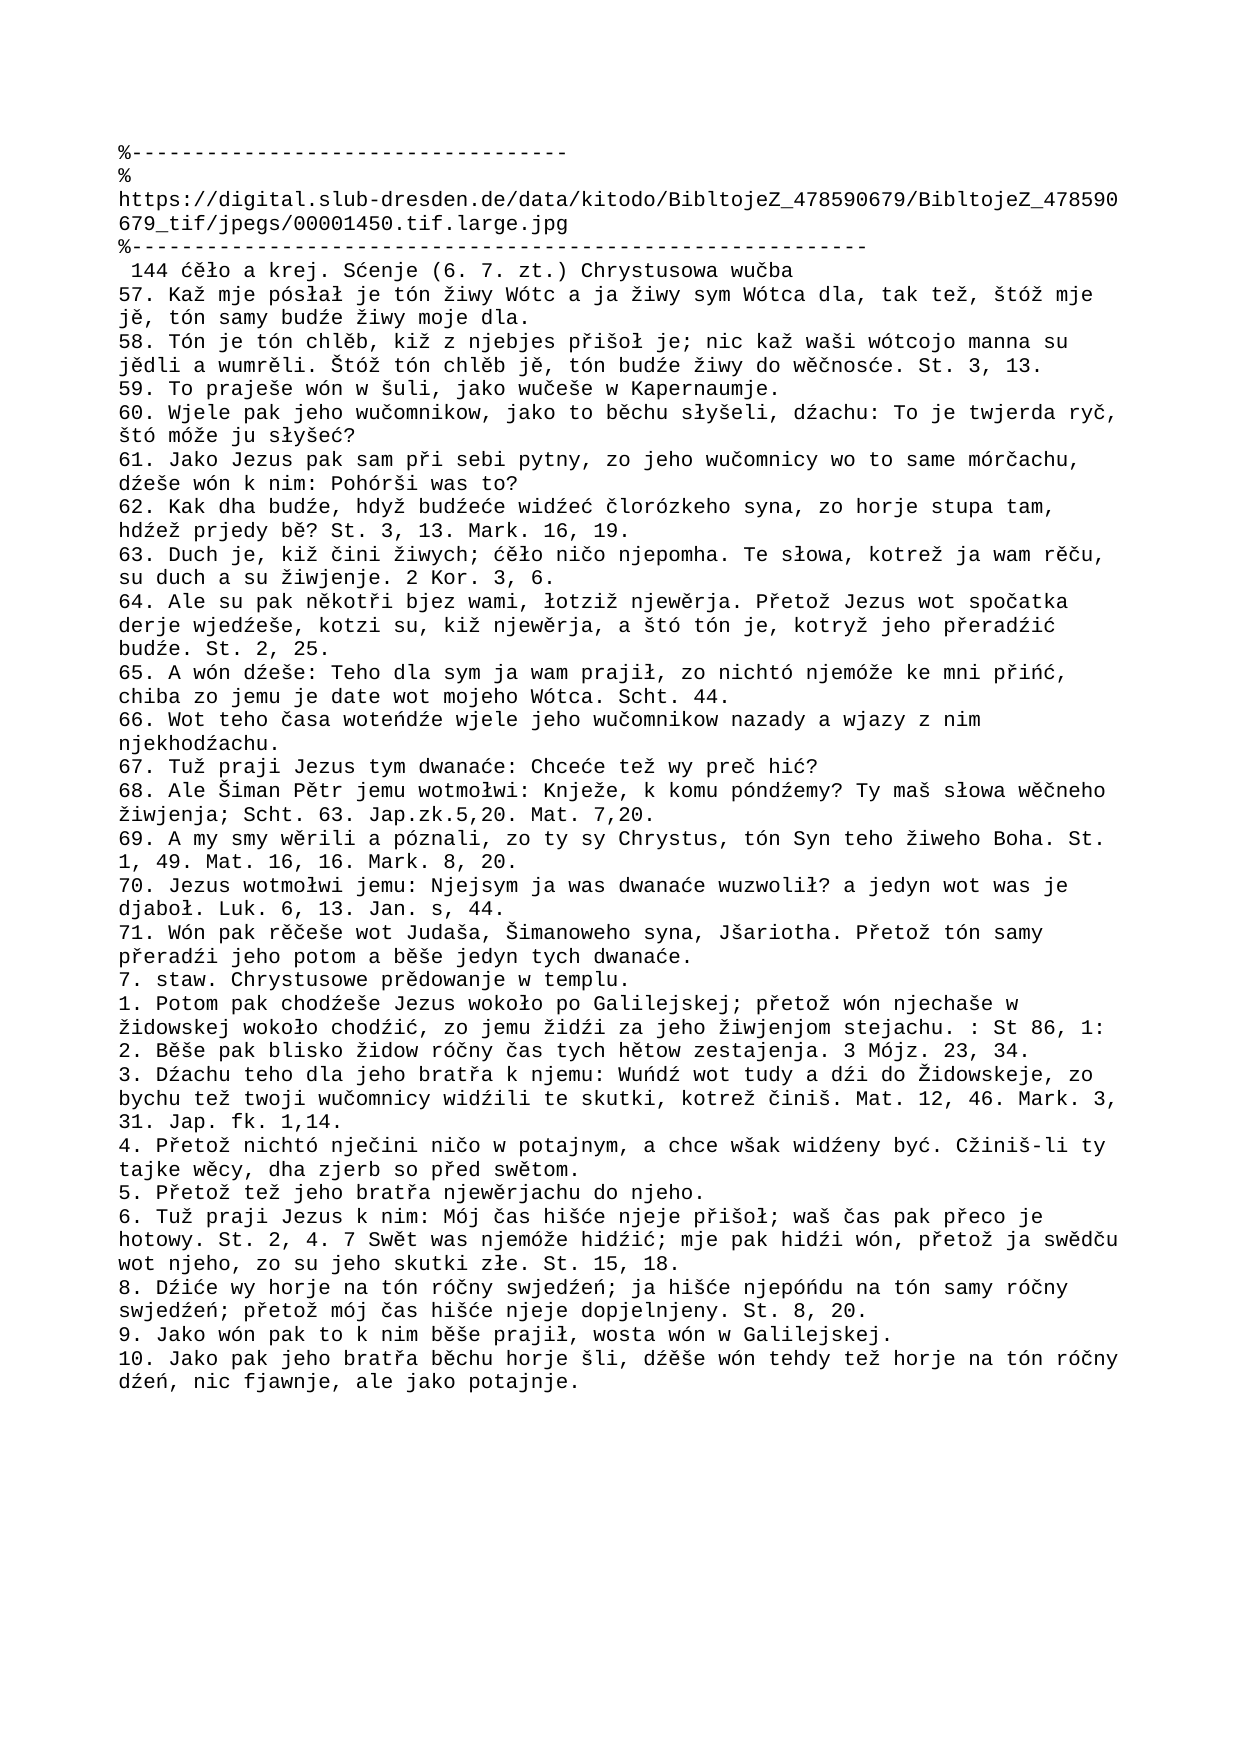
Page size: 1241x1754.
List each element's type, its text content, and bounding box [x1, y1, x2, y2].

text 6. Tuž praji Jezus k nim: Mój čas hišće njeje přišoł; waš čas pak přeco je hotowy. St. 2, 4. 7 Swět was njemóže hidźić; mje pak hidźi wón, přetož ja swědču wot njeho, zo su jeho skutki złe. St. 15, 18. [118, 1206, 1122, 1277]
text 60. Wjele pak jeho wučomnikow, jako to běchu słyšeli, dźachu: To je twjerda ryč, štó móže ju słyšeć? [118, 402, 1122, 449]
text 59. To praješe wón w šuli, jako wučeše w Kapernaumje. [118, 378, 1122, 402]
text 5. Přetož tež jeho bratřa njewěrjachu do njeho. [118, 1182, 1122, 1206]
text 71. Wón pak rěčeše wot Judaša, Šimanoweho syna, Jšariotha. Přetož tón samy přeradźi jeho potom a běše jedyn tych dwanaće. [118, 922, 1122, 969]
text 9. Jako wón pak to k nim běše prajił, wosta wón w Galilejskej. [118, 1324, 1122, 1348]
text 58. Tón je tón chlěb, kiž z njebjes přišoł je; nic kaž waši wótcojo manna su jědli a wumrěli. Štóž tón chlěb jě, tón budźe žiwy do wěčnosće. St. 3, 13. [118, 331, 1122, 378]
text % https://digital.slub-dresden.de/data/kitodo/BibltojeZ_478590679/BibltojeZ_478590679_tif/jpegs/00001450.tif.large.jpg [118, 165, 1122, 236]
text 67. Tuž praji Jezus tym dwanaće: Chceće tež wy preč hić? [118, 757, 1122, 780]
text 57. Kaž mje pósłał je tón žiwy Wótc a ja žiwy sym Wótca dla, tak tež, štóž mje jě, tón samy budźe žiwy moje dla. [118, 284, 1122, 331]
text 68. Ale Šiman Pětr jemu wotmołwi: Knježe, k komu póndźemy? Ty maš słowa wěčneho žiwjenja; Scht. 63. Jap.zk.5,20. Mat. 7,20. [118, 780, 1122, 827]
text %----------------------------------- [118, 142, 1122, 165]
text 64. Ale su pak někotři bjez wami, łotziž njewěrja. Přetož Jezus wot spočatka derje wjedźeše, kotzi su, kiž njewěrja, a štó tón je, kotryž jeho přeradźić budźe. St. 2, 25. [118, 591, 1122, 662]
text 1. Potom pak chodźeše Jezus wokoło po Galilejskej; přetož wón njechaše w židowskej wokoło chodźić, zo jemu židźi za jeho žiwjenjom stejachu. : St 86, 1: [118, 993, 1122, 1040]
text 65. A wón dźeše: Teho dla sym ja wam prajił, zo nichtó njemóže ke mni přińć, chiba zo jemu je date wot mojeho Wótca. Scht. 44. [118, 662, 1122, 709]
text 70. Jezus wotmołwi jemu: Njejsym ja was dwanaće wuzwolił? a jedyn wot was je djaboł. Luk. 6, 13. Jan. s, 44. [118, 875, 1122, 922]
text 63. Duch je, kiž čini žiwych; ćěło ničo njepomha. Te słowa, kotrež ja wam rěču, su duch a su žiwjenje. 2 Kor. 3, 6. [118, 544, 1122, 591]
text %----------------------------------------------------------- [118, 236, 1122, 260]
text 144 ćěło a krej. Sćenje (6. 7. zt.) Chrystusowa wučba [118, 260, 1122, 284]
text 10. Jako pak jeho bratřa běchu horje šli, dźěše wón tehdy tež horje na tón róčny dźeń, nic fjawnje, ale jako potajnje. [118, 1348, 1122, 1395]
text 61. Jako Jezus pak sam při sebi pytny, zo jeho wučomnicy wo to same mórčachu, dźeše wón k nim: Pohórši was to? [118, 449, 1122, 496]
text 69. A my smy wěrili a póznali, zo ty sy Chrystus, tón Syn teho žiweho Boha. St. 1, 49. Mat. 16, 16. Mark. 8, 20. [118, 827, 1122, 875]
text 7. staw. Chrystusowe prědowanje w templu. [118, 969, 1122, 993]
text 66. Wot teho časa woteńdźe wjele jeho wučomnikow nazady a wjazy z nim njekhodźachu. [118, 709, 1122, 757]
text 3. Dźachu teho dla jeho bratřa k njemu: Wuńdź wot tudy a dźi do Židowskeje, zo bychu tež twoji wučomnicy widźili te skutki, kotrež činiš. Mat. 12, 46. Mark. 3, 31. Jap. fk. 1,14. [118, 1064, 1122, 1135]
text 4. Přetož nichtó nječini ničo w potajnym, a chce wšak widźeny być. Cžiniš-li ty tajke wěcy, dha zjerb so před swětom. [118, 1135, 1122, 1182]
text 62. Kak dha budźe, hdyž budźeće widźeć člorózkeho syna, zo horje stupa tam, hdźež prjedy bě? St. 3, 13. Mark. 16, 19. [118, 496, 1122, 544]
text 8. Dźiće wy horje na tón róčny swjedźeń; ja hišće njepóńdu na tón samy róčny swjedźeń; přetož mój čas hišće njeje dopjelnjeny. St. 8, 20. [118, 1277, 1122, 1324]
text 2. Běše pak blisko židow róčny čas tych hětow zestajenja. 3 Mójz. 23, 34. [118, 1040, 1122, 1064]
